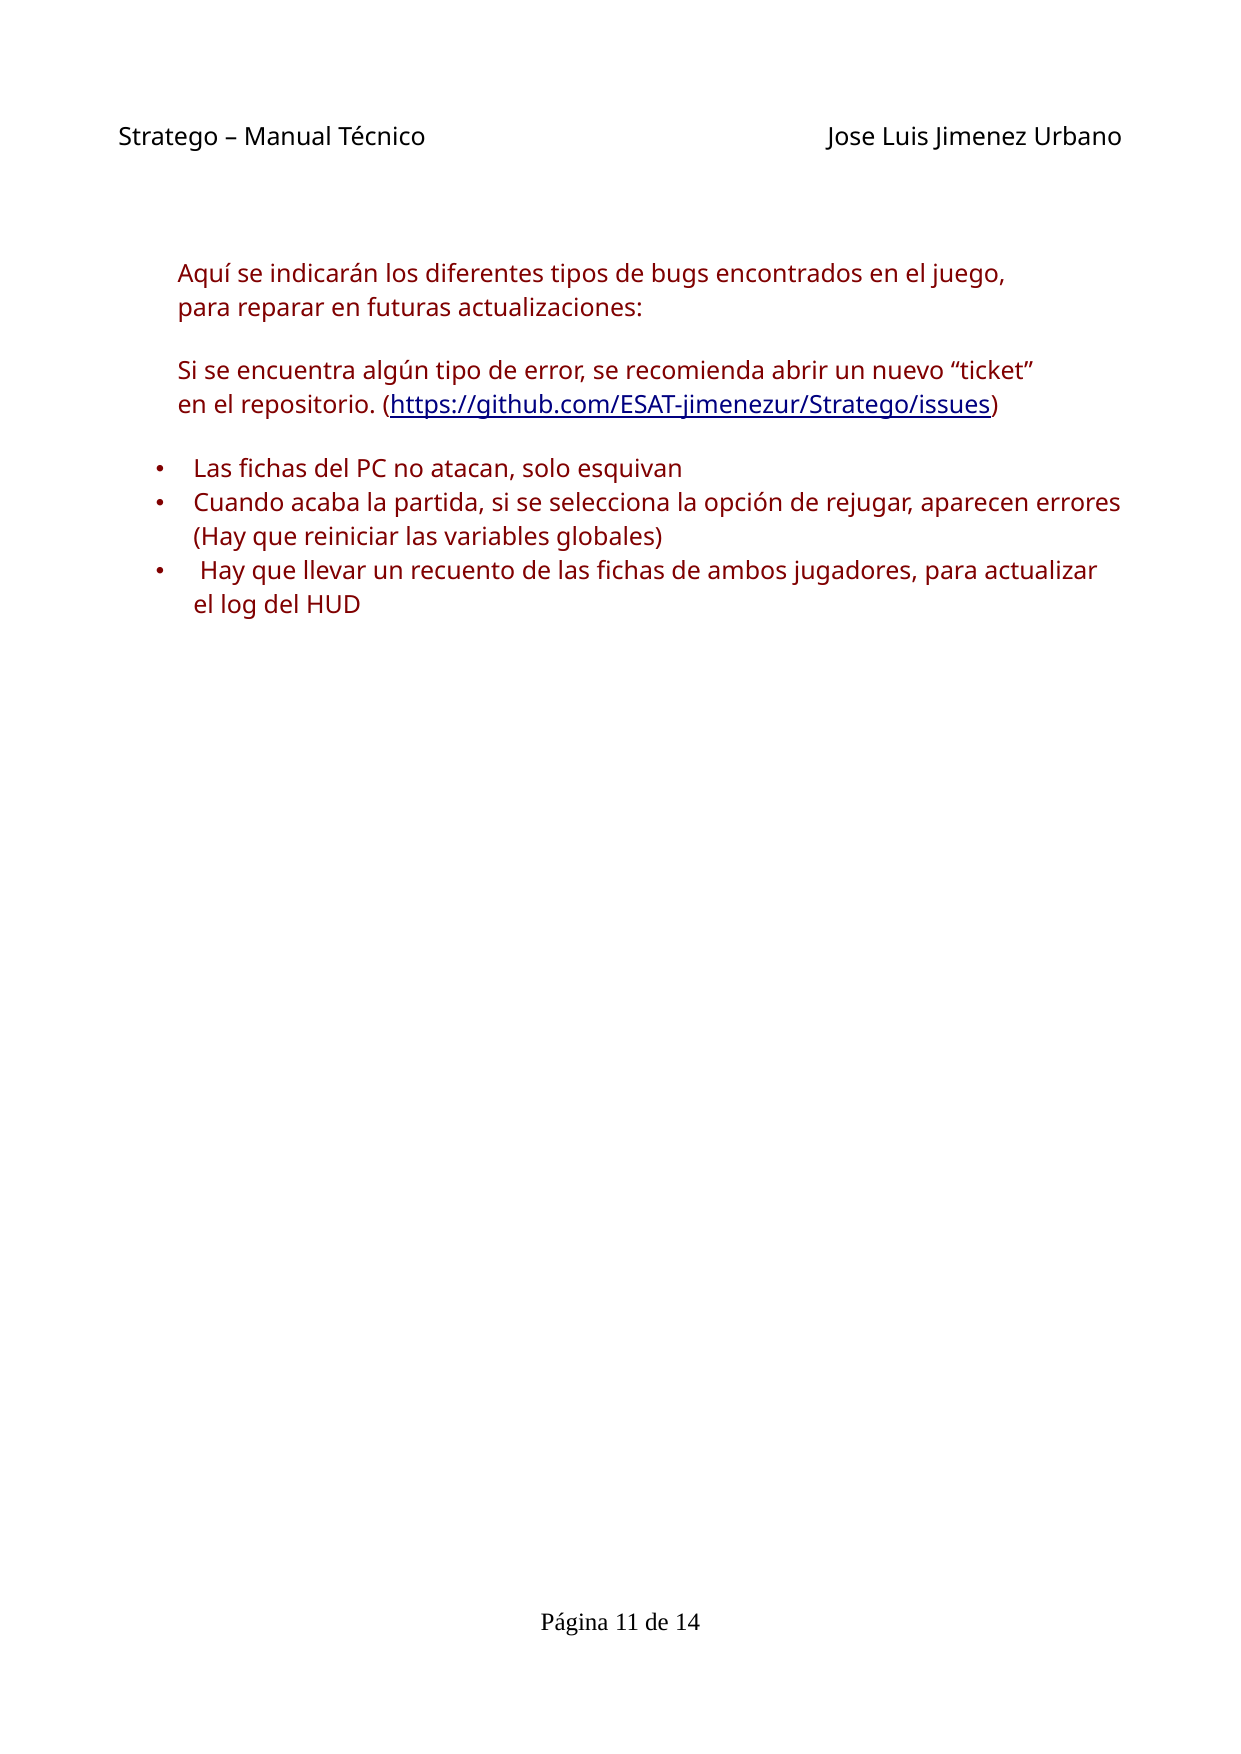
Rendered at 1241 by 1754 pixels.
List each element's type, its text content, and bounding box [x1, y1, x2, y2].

list Cuando acaba la partida, si se selecciona la opción de rejugar, aparecen errores (Hay que reiniciar las variables globales) [156, 485, 1122, 553]
list Las fichas del PC no atacan, solo esquivan [156, 451, 1122, 485]
text Si se encuentra algún tipo de error, se recomienda abrir un nuevo “ticket” en el repositorio. (https://github.com/ESAT-jimenezur/Stratego/issues) [177, 353, 1063, 421]
list Hay que llevar un recuento de las fichas de ambos jugadores, para actualizar el log del HUD [156, 553, 1122, 621]
list Aquí se indicarán los diferentes tipos de bugs encontrados en el juego, para reparar en futuras actualizaciones: [177, 255, 1063, 323]
